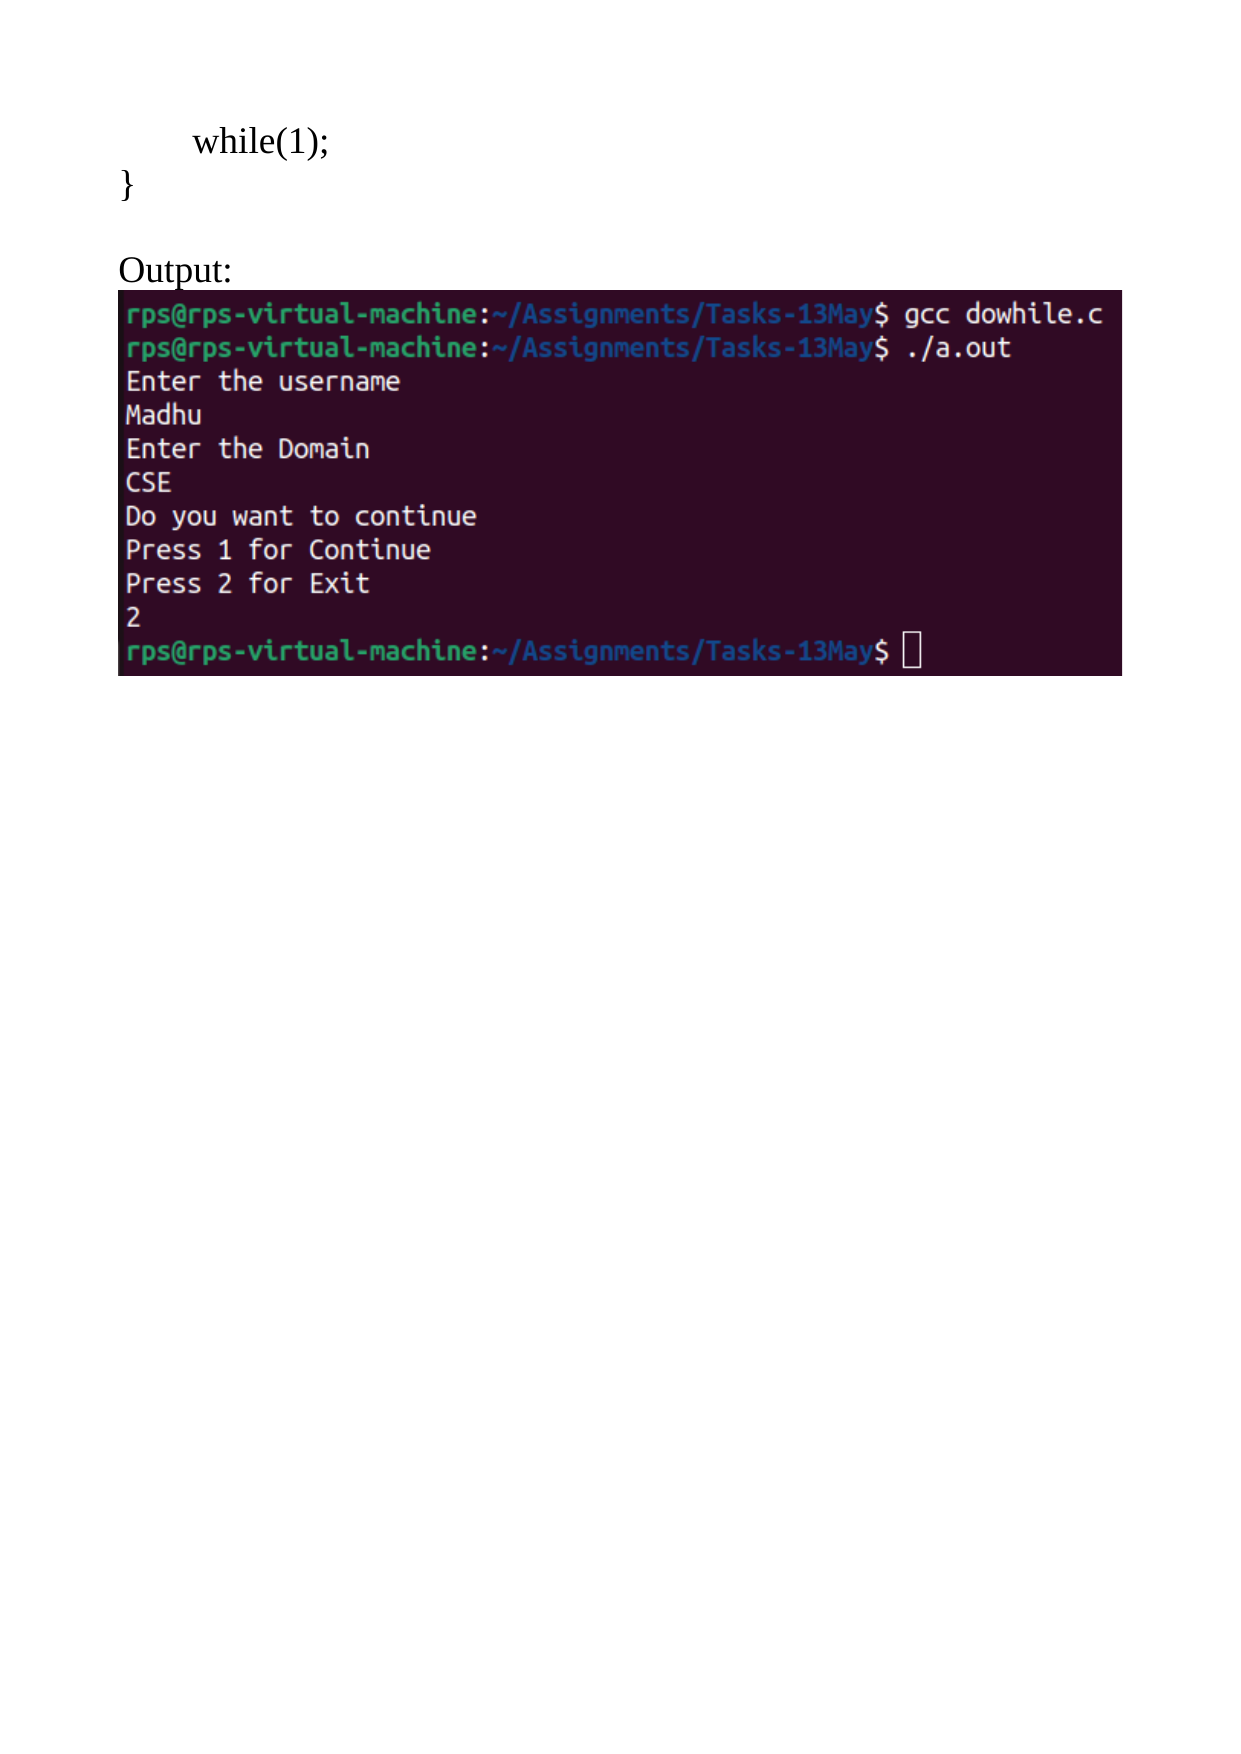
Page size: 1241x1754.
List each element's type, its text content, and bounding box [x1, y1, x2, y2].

text while(1); [118, 118, 1122, 161]
text Output: [118, 247, 1122, 290]
picture [118, 290, 1123, 676]
text } [118, 161, 1122, 204]
